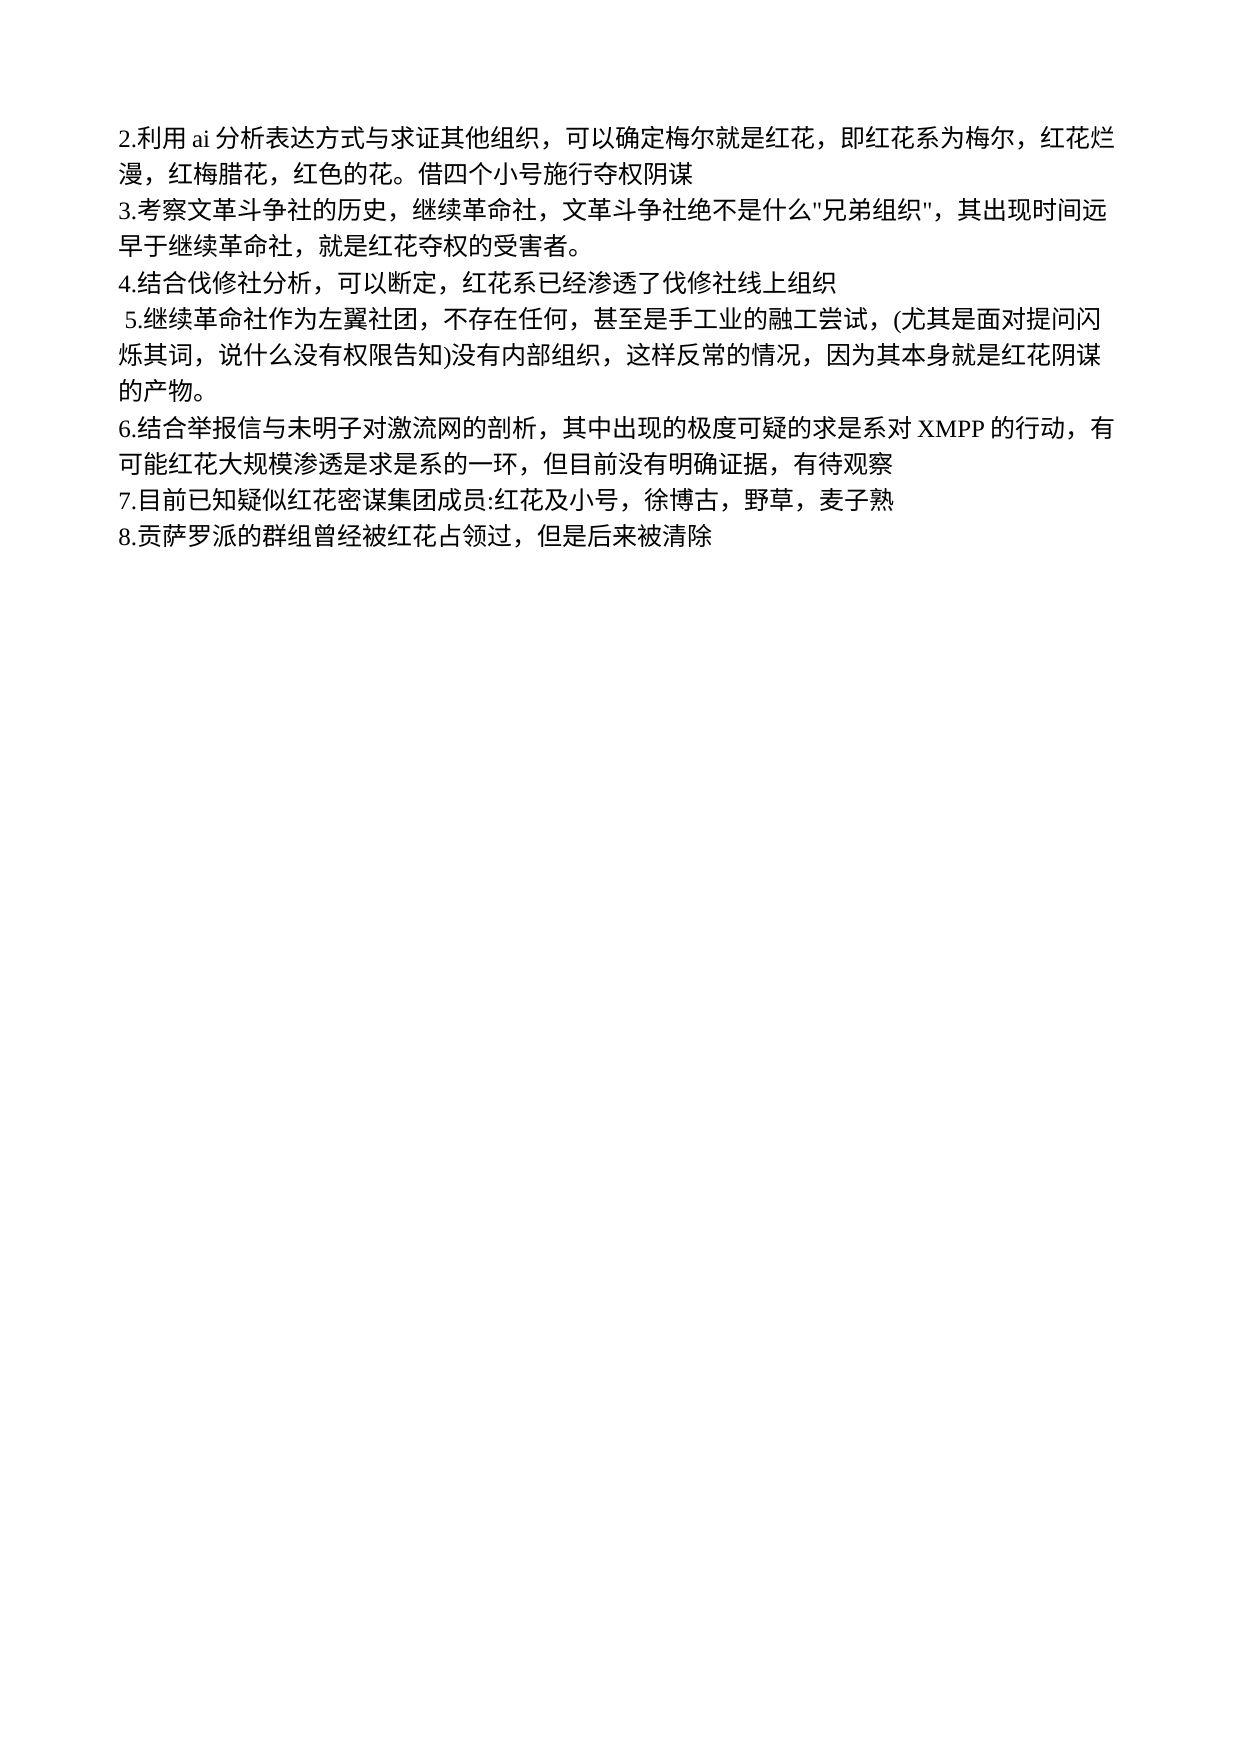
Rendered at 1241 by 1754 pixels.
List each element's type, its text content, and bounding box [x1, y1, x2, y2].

text 8.贡萨罗派的群组曾经被红花占领过，但是后来被清除 [118, 517, 1122, 553]
text 2.利用ai分析表达方式与求证其他组织，可以确定梅尔就是红花，即红花系为梅尔，红花烂漫，红梅腊花，红色的花。借四个小号施行夺权阴谋 [118, 118, 1122, 191]
text 3.考察文革斗争社的历史，继续革命社，文革斗争社绝不是什么"兄弟组织"，其出现时间远早于继续革命社，就是红花夺权的受害者。 [118, 191, 1122, 263]
text 5.继续革命社作为左翼社团，不存在任何，甚至是手工业的融工尝试，(尤其是面对提问闪烁其词，说什么没有权限告知)没有内部组织，这样反常的情况，因为其本身就是红花阴谋的产物。 [118, 299, 1122, 408]
text 4.结合伐修社分析，可以断定，红花系已经渗透了伐修社线上组织 [118, 263, 1122, 299]
text 7.目前已知疑似红花密谋集团成员:红花及小号，徐博古，野草，麦子熟 [118, 481, 1122, 517]
text 6.结合举报信与未明子对激流网的剖析，其中出现的极度可疑的求是系对XMPP的行动，有可能红花大规模渗透是求是系的一环，但目前没有明确证据，有待观察 [118, 408, 1122, 481]
